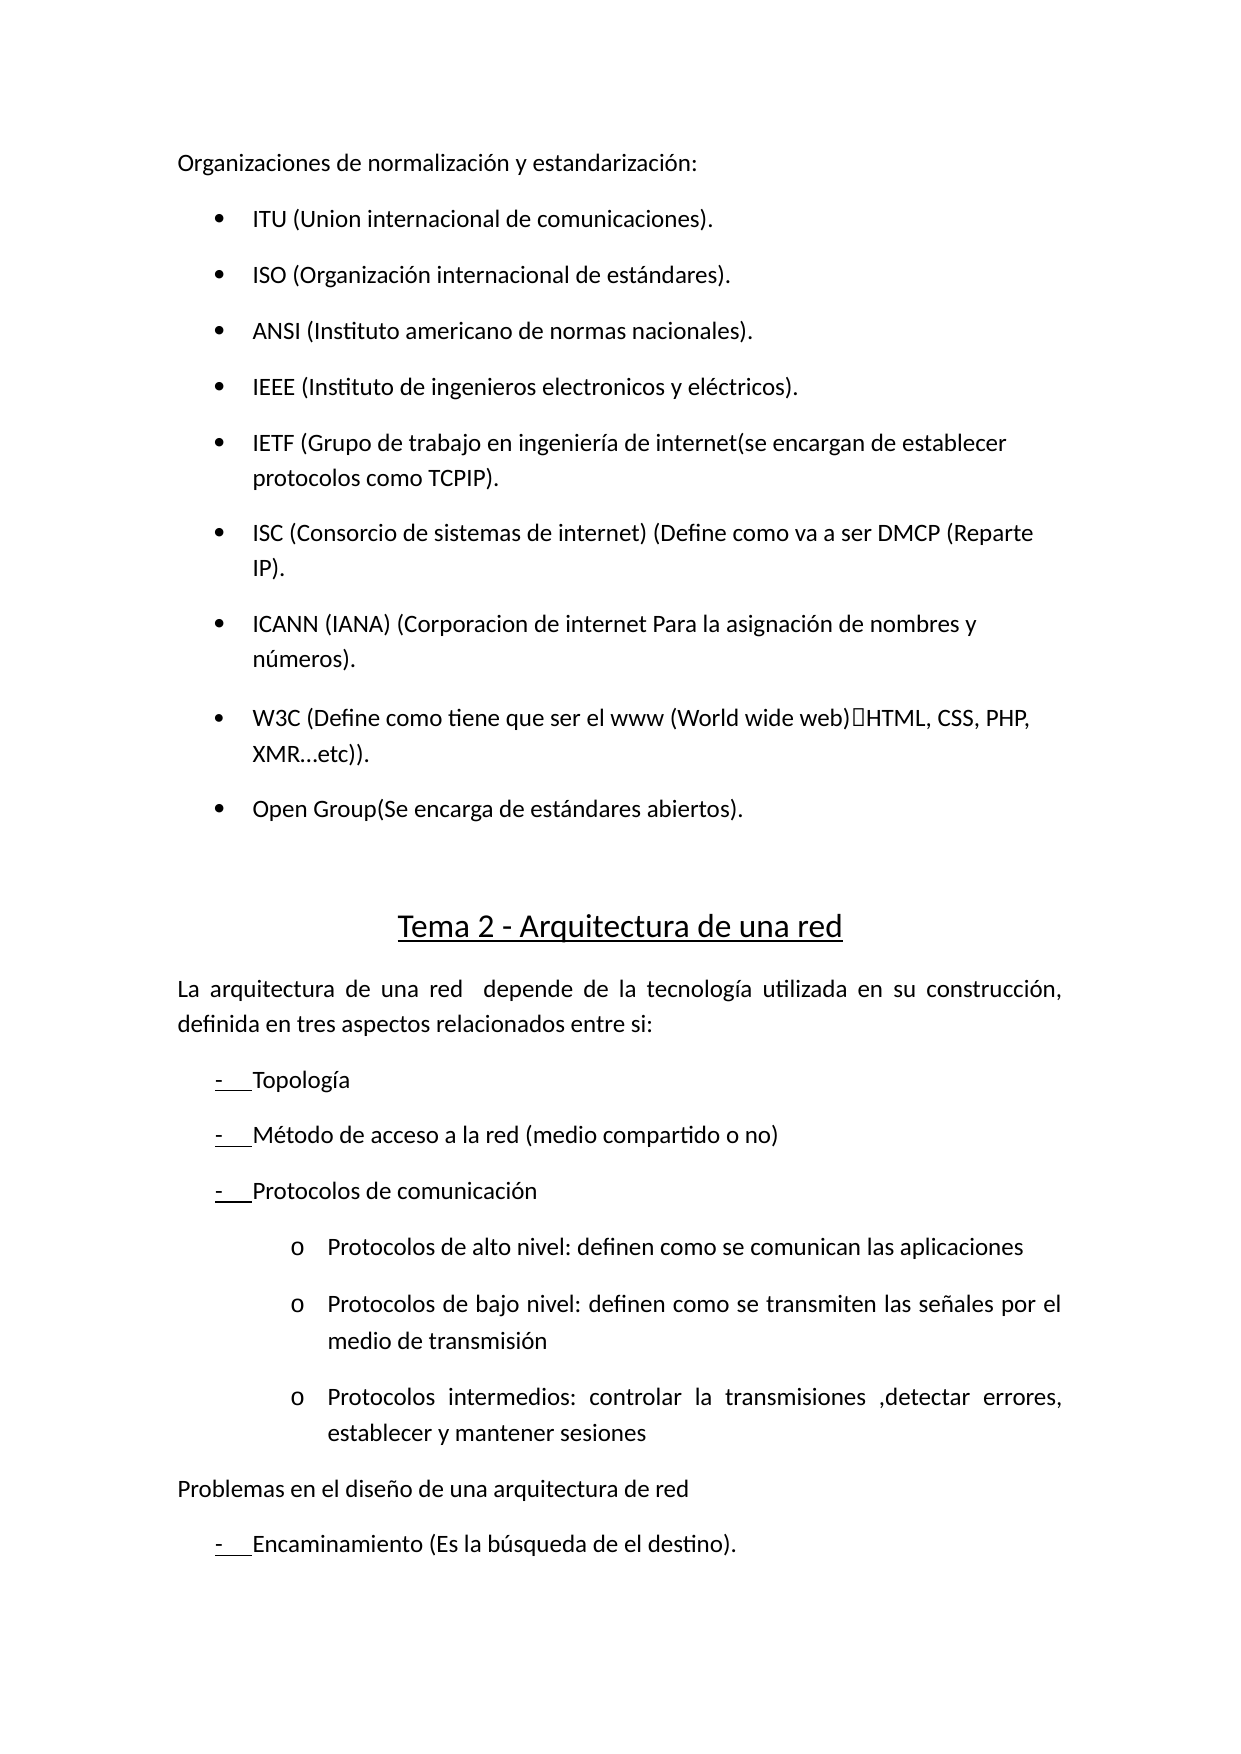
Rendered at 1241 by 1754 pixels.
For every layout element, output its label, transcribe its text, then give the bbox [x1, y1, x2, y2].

list ISO (Organización internacional de estándares). [215, 259, 1063, 290]
text Problemas en el diseño de una arquitectura de red [177, 1473, 1063, 1503]
list ICANN (IANA) (Corporacion de internet Para la asignación de nombres y números). [215, 608, 1063, 674]
text Organizaciones de normalización y estandarización: [177, 148, 1063, 178]
list Protocolos de bajo nivel: definen como se transmiten las señales por el medio de transmisión [290, 1288, 1063, 1355]
text La arquitectura de una red depende de la tecnología utilizada en su construcción, definida en tres aspectos relacionados entre si: [177, 973, 1063, 1038]
list ISC (Consorcio de sistemas de internet) (Define como va a ser DMCP (Reparte IP). [215, 518, 1063, 583]
list W3C (Define como tiene que ser el www (World wide web)HTML, CSS, PHP, XMR…etc)). [215, 699, 1063, 768]
list Protocolos de alto nivel: definen como se comunican las aplicaciones [290, 1231, 1063, 1263]
text Tema 2 - Arquitectura de una red [177, 905, 1063, 946]
list ANSI (Instituto americano de normas nacionales). [215, 315, 1063, 346]
list ITU (Union internacional de comunicaciones). [215, 203, 1063, 234]
list IETF (Grupo de trabajo en ingeniería de internet(se encargan de establecer protocolos como TCPIP). [215, 427, 1063, 492]
list Topología [215, 1064, 1063, 1094]
list Open Group(Se encarga de estándares abiertos). [215, 794, 1063, 824]
list Protocolos de comunicación [215, 1175, 1063, 1206]
list Protocolos intermedios: controlar la transmisiones ,detectar errores, establecer y mantener sesiones [290, 1381, 1063, 1447]
list Método de acceso a la red (medio compartido o no) [215, 1119, 1063, 1150]
list IEEE (Instituto de ingenieros electronicos y eléctricos). [215, 371, 1063, 401]
list Encaminamiento (Es la búsqueda de el destino). [215, 1528, 1063, 1559]
